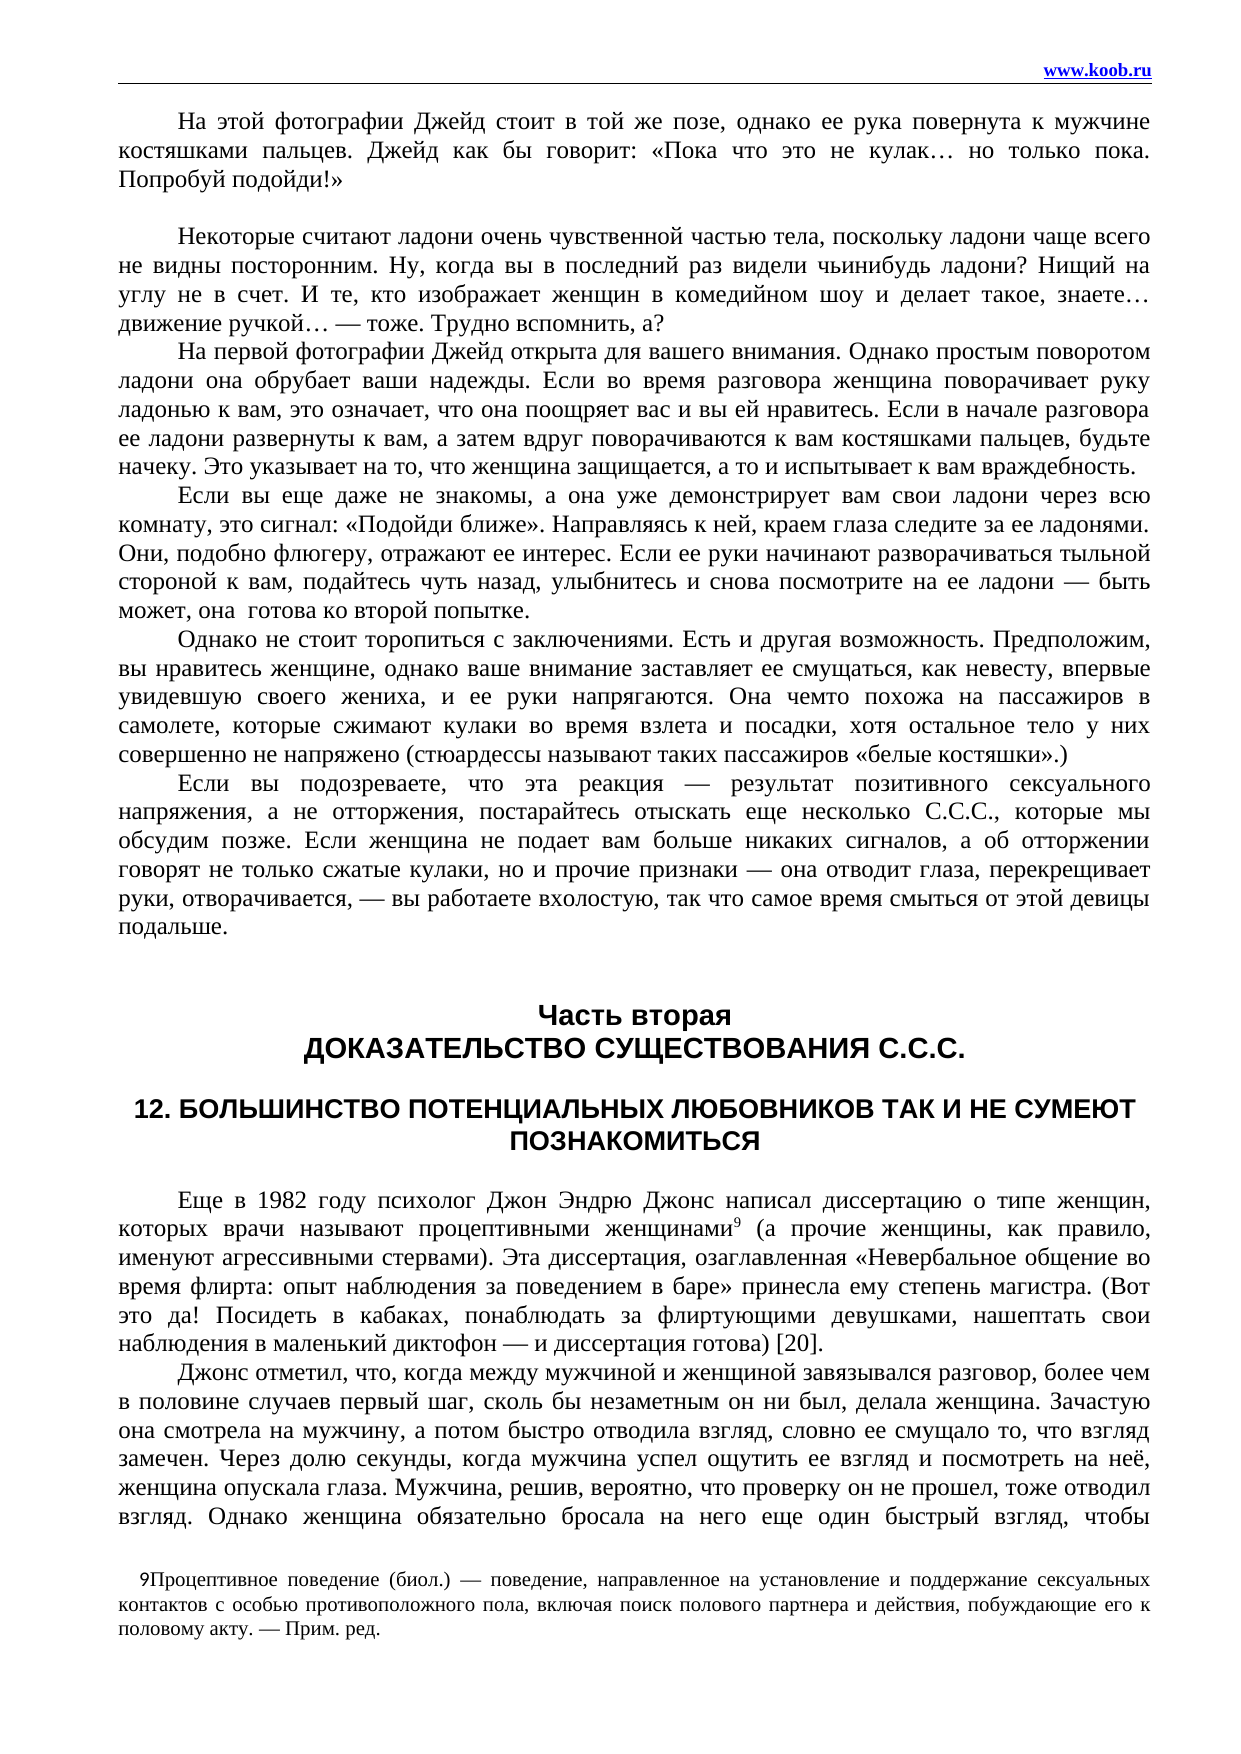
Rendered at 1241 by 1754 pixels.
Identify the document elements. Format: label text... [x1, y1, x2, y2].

text Если вы еще даже не знакомы, а она уже демонстрирует вам свои ладони через всю комнату, это сигнал: «Подойди ближе». Направляясь к ней, краем глаза следите за ее ладонями. Они, подобно флюгеру, отражают ее интерес. Если ее руки начинают разворачиваться тыльной стороной к вам, подайтесь чуть назад, улыбнитесь и снова посмотрите на ее ладони — быть может, она готова ко второй попытке. [118, 480, 1152, 624]
text Джонс отметил, что, когда между мужчиной и женщиной завязывался разговор, более чем в половине случаев первый шаг, сколь бы незаметным он ни был, делала женщина. Зачастую она смотрела на мужчину, а потом быстро отводила взгляд, словно ее смущало то, что взгляд замечен. Через долю секунды, когда мужчина успел ощутить ее взгляд и посмотреть на неё, женщина опускала глаза. Мужчина, решив, вероятно, что проверку он не прошел, тоже отводил взгляд. Однако женщина обязательно бросала на него еще один быстрый взгляд, чтобы [118, 1357, 1152, 1530]
text Процептивное поведение (биол.) — поведение, направленное на yстановление и поддержание сексуальных контактов с особью противоположного пола, включая поиск полового партнера и действия, побуждающие его к половому акту. — Прим. ред. [118, 1566, 1152, 1640]
text Еще в 1982 году психолог Джон Эндрю Джонс написал диссертацию о типе женщин, которых врачи называют процептивными женщинами (а прочие женщины, как правило, именуют агрессивными стервами). Эта диссертация, озаглавленная «Невербальное общение во время флирта: опыт наблюдения за поведением в баре» принесла ему степень магистра. (Вот это да! Посидеть в кабаках, понаблюдать за флиртующими девушками, нашептать свои наблюдения в маленький диктофон — и диссертация готова) [20]. [118, 1185, 1152, 1357]
text Если вы подозреваете, что эта реакция — результат позитивного сексуального напряжения, а не отторжения, постарайтесь отыскать еще несколько С.С.С., которые мы обсудим позже. Если женщина не подает вам больше никаких сигналов, а об отторжении говорят не только сжатые кулаки, но и прочие признаки — она отводит глаза, перекрещивает руки, отворачивается, — вы работаете вхолостую, так что самое время смыться от этой девицы подальше. [118, 768, 1152, 940]
text Однако не стоит торопиться с заключениями. Есть и другая возможность. Предположим, вы нравитесь женщине, однако ваше внимание заставляет ее смущаться, как невесту, впервые увидевшую своего жениха, и ее руки напрягаются. Она чемто похожа на пассажиров в самолете, которые сжимают кулаки во время взлета и посадки, хотя остальное тело у них совершенно не напряжено (стюардессы называют таких пассажиров «белые костяшки».) [118, 624, 1152, 768]
text На первой фотографии Джейд открыта для вашего внимания. Однако простым поворотом ладони она обрубает ваши надежды. Если во время разговора женщина поворачивает руку ладонью к вам, это означает, что она поощряет вас и вы ей нравитесь. Если в начале разговора ее ладони развернуты к вам, а затем вдруг поворачиваются к вам костяшками пальцев, будьте начеку. Это указывает на то, что женщина защищается, а то и испытывает к вам враждебность. [118, 336, 1152, 480]
text Часть вторая [118, 998, 1152, 1031]
text На этой фотографии Джейд стоит в той же позе, однако ее рука повернута к мужчине костяшками пальцев. Джейд как бы говорит: «Пока что это не кулак… но только пока. Попробуй подойди!» [118, 106, 1152, 193]
text Некоторые считают ладони очень чувственной частью тела, поскольку ладони чаще всего не видны посторонним. Ну, когда вы в последний раз видели чьинибудь ладони? Нищий на углу не в счет. И те, кто изображает женщин в комедийном шоу и делает такое, знаете… движение ручкой… — тоже. Трудно вспомнить, а? [118, 221, 1152, 336]
text 12. БОЛЬШИНСТВО ПОТЕНЦИАЛЬНЫХ ЛЮБОВНИКОВ ТАК И НЕ СУМЕЮТ ПОЗНАКОМИТЬСЯ [118, 1093, 1152, 1156]
text ДОКАЗАТЕЛЬСТВО СУЩЕСТВОВАНИЯ С.С.С. [118, 1031, 1152, 1065]
